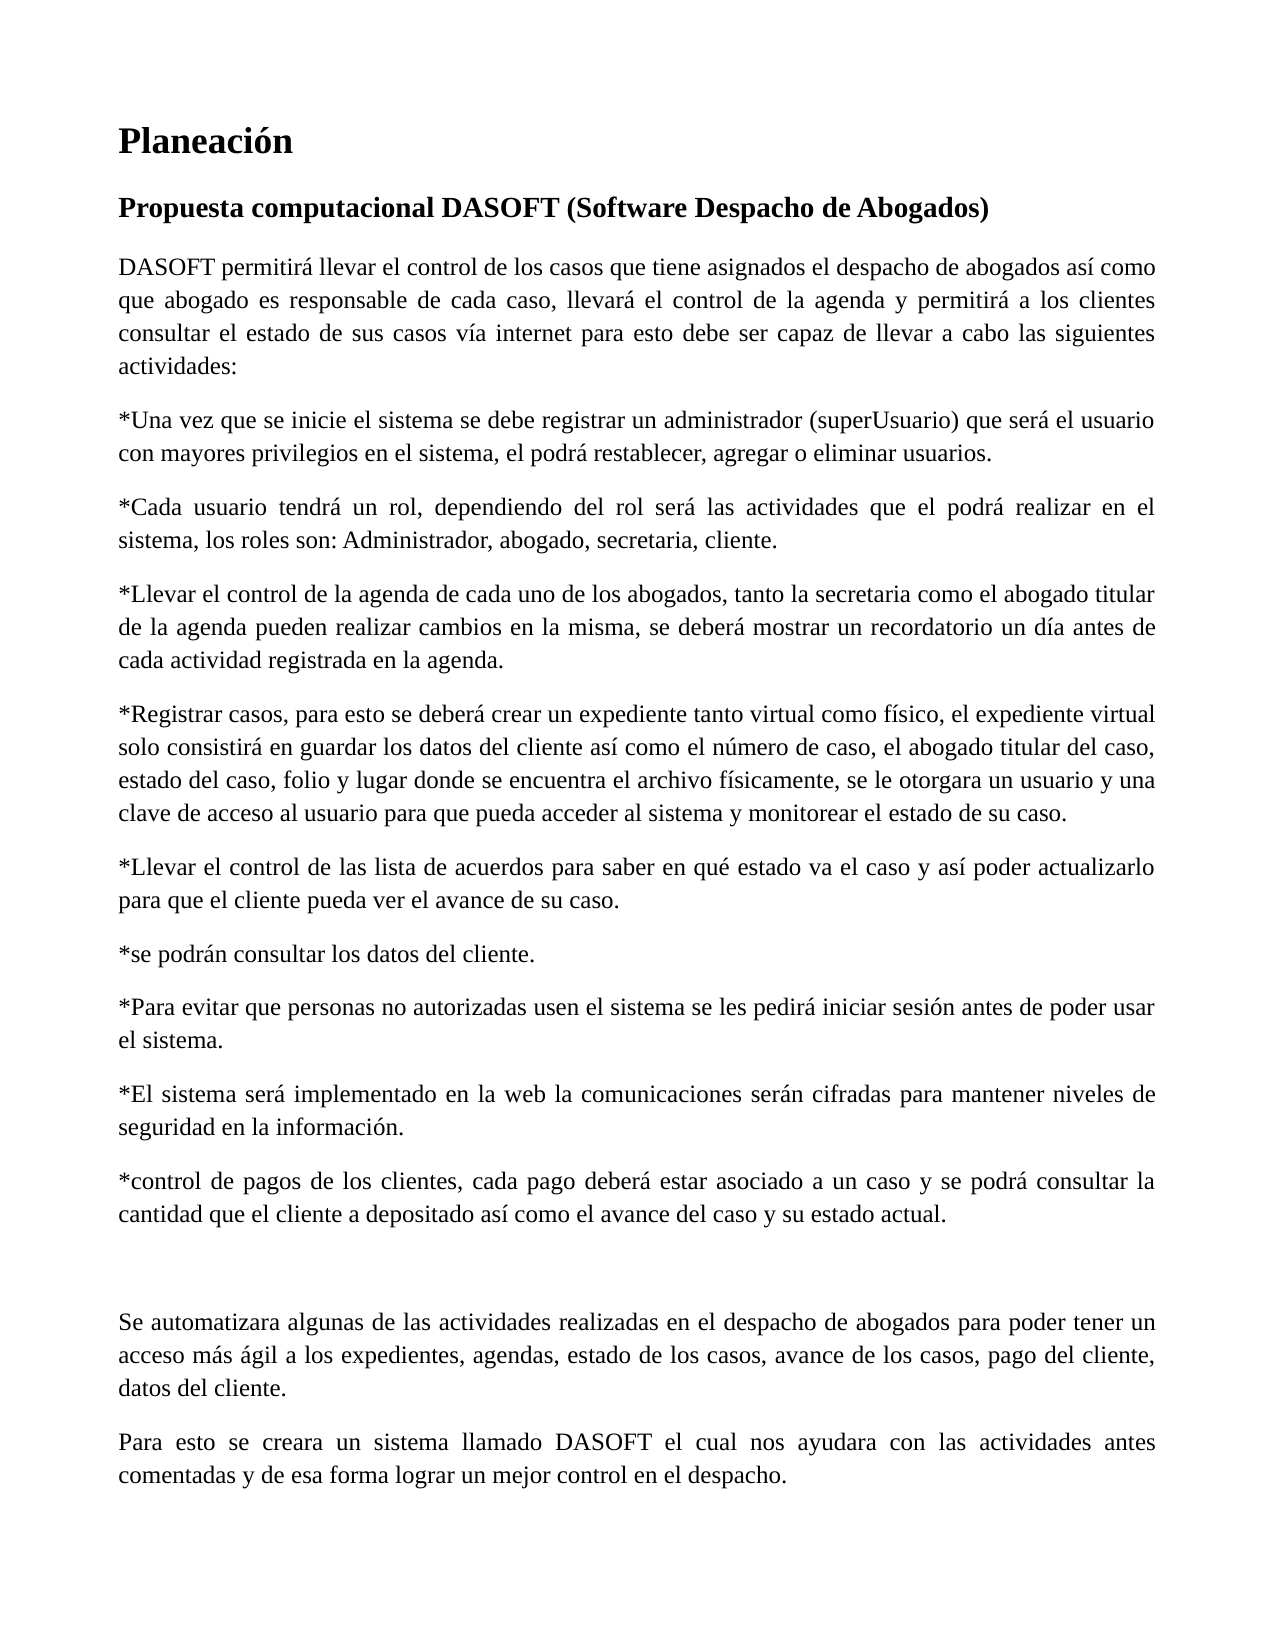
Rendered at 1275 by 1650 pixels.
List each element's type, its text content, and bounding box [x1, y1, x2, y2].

text *control de pagos de los clientes, cada pago deberá estar asociado a un caso y se podrá consultar la cantidad que el cliente a depositado así como el avance del caso y su estado actual. [118, 1166, 1157, 1228]
text *Registrar casos, para esto se deberá crear un expediente tanto virtual como físico, el expediente virtual solo consistirá en guardar los datos del cliente así como el número de caso, el abogado titular del caso, estado del caso, folio y lugar donde se encuentra el archivo físicamente, se le otorgara un usuario y una clave de acceso al usuario para que pueda acceder al sistema y monitorear el estado de su caso. [118, 699, 1157, 827]
text *El sistema será implementado en la web la comunicaciones serán cifradas para mantener niveles de seguridad en la información. [118, 1079, 1157, 1141]
text Se automatizara algunas de las actividades realizadas en el despacho de abogados para poder tener un acceso más ágil a los expedientes, agendas, estado de los casos, avance de los casos, pago del cliente, datos del cliente. [118, 1307, 1157, 1402]
text Para esto se creara un sistema llamado DASOFT el cual nos ayudara con las actividades antes comentadas y de esa forma lograr un mejor control en el despacho. [118, 1427, 1157, 1489]
text *Cada usuario tendrá un rol, dependiendo del rol será las actividades que el podrá realizar en el sistema, los roles son: Administrador, abogado, secretaria, cliente. [118, 492, 1157, 554]
text Planeación [118, 118, 1157, 161]
text *Llevar el control de la agenda de cada uno de los abogados, tanto la secretaria como el abogado titular de la agenda pueden realizar cambios en la misma, se deberá mostrar un recordatorio un día antes de cada actividad registrada en la agenda. [118, 579, 1157, 674]
text *Una vez que se inicie el sistema se debe registrar un administrador (superUsuario) que será el usuario con mayores privilegios en el sistema, el podrá restablecer, agregar o eliminar usuarios. [118, 405, 1157, 467]
text *se podrán consultar los datos del cliente. [118, 939, 1157, 967]
text *Llevar el control de las lista de acuerdos para saber en qué estado va el caso y así poder actualizarlo para que el cliente pueda ver el avance de su caso. [118, 852, 1157, 913]
text *Para evitar que personas no autorizadas usen el sistema se les pedirá iniciar sesión antes de poder usar el sistema. [118, 992, 1157, 1054]
text DASOFT permitirá llevar el control de los casos que tiene asignados el despacho de abogados así como que abogado es responsable de cada caso, llevará el control de la agenda y permitirá a los clientes consultar el estado de sus casos vía internet para esto debe ser capaz de llevar a cabo las siguientes actividades: [118, 252, 1157, 380]
text Propuesta computacional DASOFT (Software Despacho de Abogados) [118, 190, 1157, 223]
